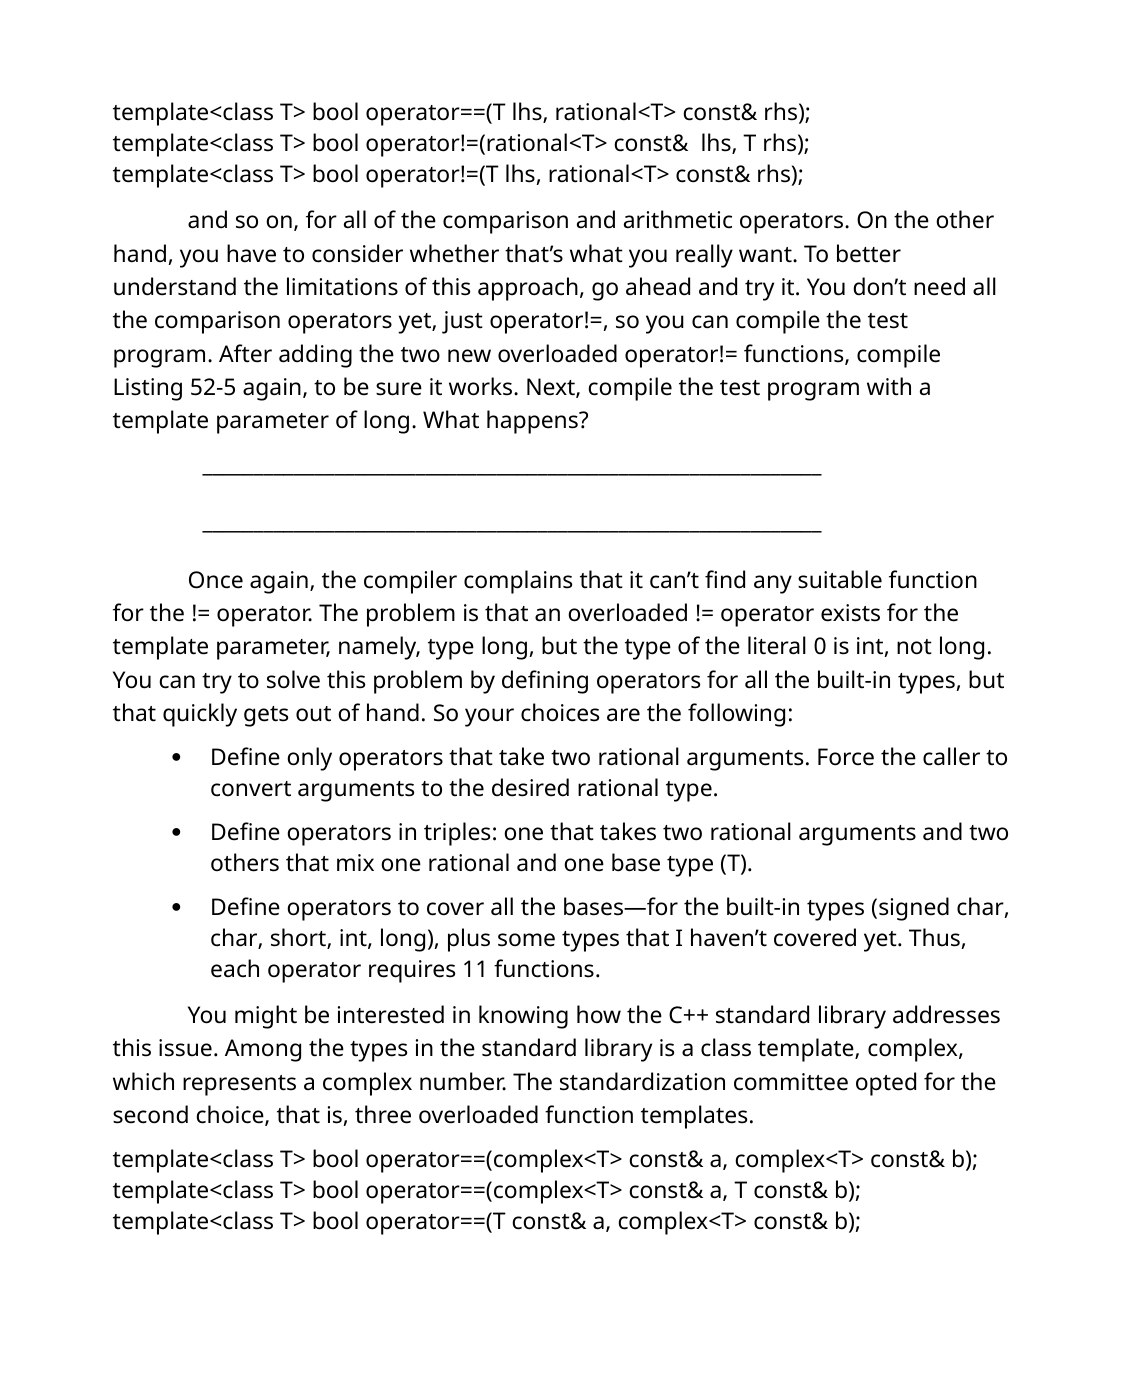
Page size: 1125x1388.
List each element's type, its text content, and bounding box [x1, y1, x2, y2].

text template<class T> bool operator==(complex<T> const& a, T const& b); [112, 1174, 1012, 1205]
text template<class T> bool operator==(complex<T> const& a, complex<T> const& b); [112, 1143, 1012, 1174]
list Define operators in triples: one that takes two rational arguments and two others that mix one rational and one base type (T). [172, 816, 1012, 878]
list _____________________________________________________________ [202, 448, 1012, 479]
list Define only operators that take two rational arguments. Force the caller to convert arguments to the desired rational type. [172, 741, 1012, 803]
text You might be interested in knowing how the C++ standard library addresses this issue. Among the types in the standard library is a class template, complex, which represents a complex number. The standardization committee opted for the second choice, that is, three overloaded function templates. [112, 997, 1012, 1130]
list _____________________________________________________________ [202, 505, 1012, 536]
text Once again, the compiler complains that it can’t find any suitable function for the != operator. The problem is that an overloaded != operator exists for the template parameter, namely, type long, but the type of the literal 0 is int, not long. You can try to solve this problem by defining operators for all the built-in types, but that quickly gets out of hand. So your choices are the following: [112, 562, 1012, 728]
list Define operators to cover all the bases—for the built-in types (signed char, char, short, int, long), plus some types that I haven’t covered yet. Thus, each operator requires 11 functions. [172, 891, 1012, 984]
text template<class T> bool operator==(T lhs, rational<T> const& rhs); [112, 96, 1012, 127]
text template<class T> bool operator!=(T lhs, rational<T> const& rhs); [112, 158, 1012, 190]
text and so on, for all of the comparison and arithmetic operators. On the other hand, you have to consider whether that’s what you really want. To better understand the limitations of this approach, go ahead and try it. You don’t need all the comparison operators yet, just operator!=, so you can compile the test program. After adding the two new overloaded operator!= functions, compile Listing 52-5 again, to be sure it works. Next, compile the test program with a template parameter of long. What happens? [112, 202, 1012, 436]
text template<class T> bool operator==(T const& a, complex<T> const& b); [112, 1205, 1012, 1237]
text template<class T> bool operator!=(rational<T> const& lhs, T rhs); [112, 127, 1012, 158]
